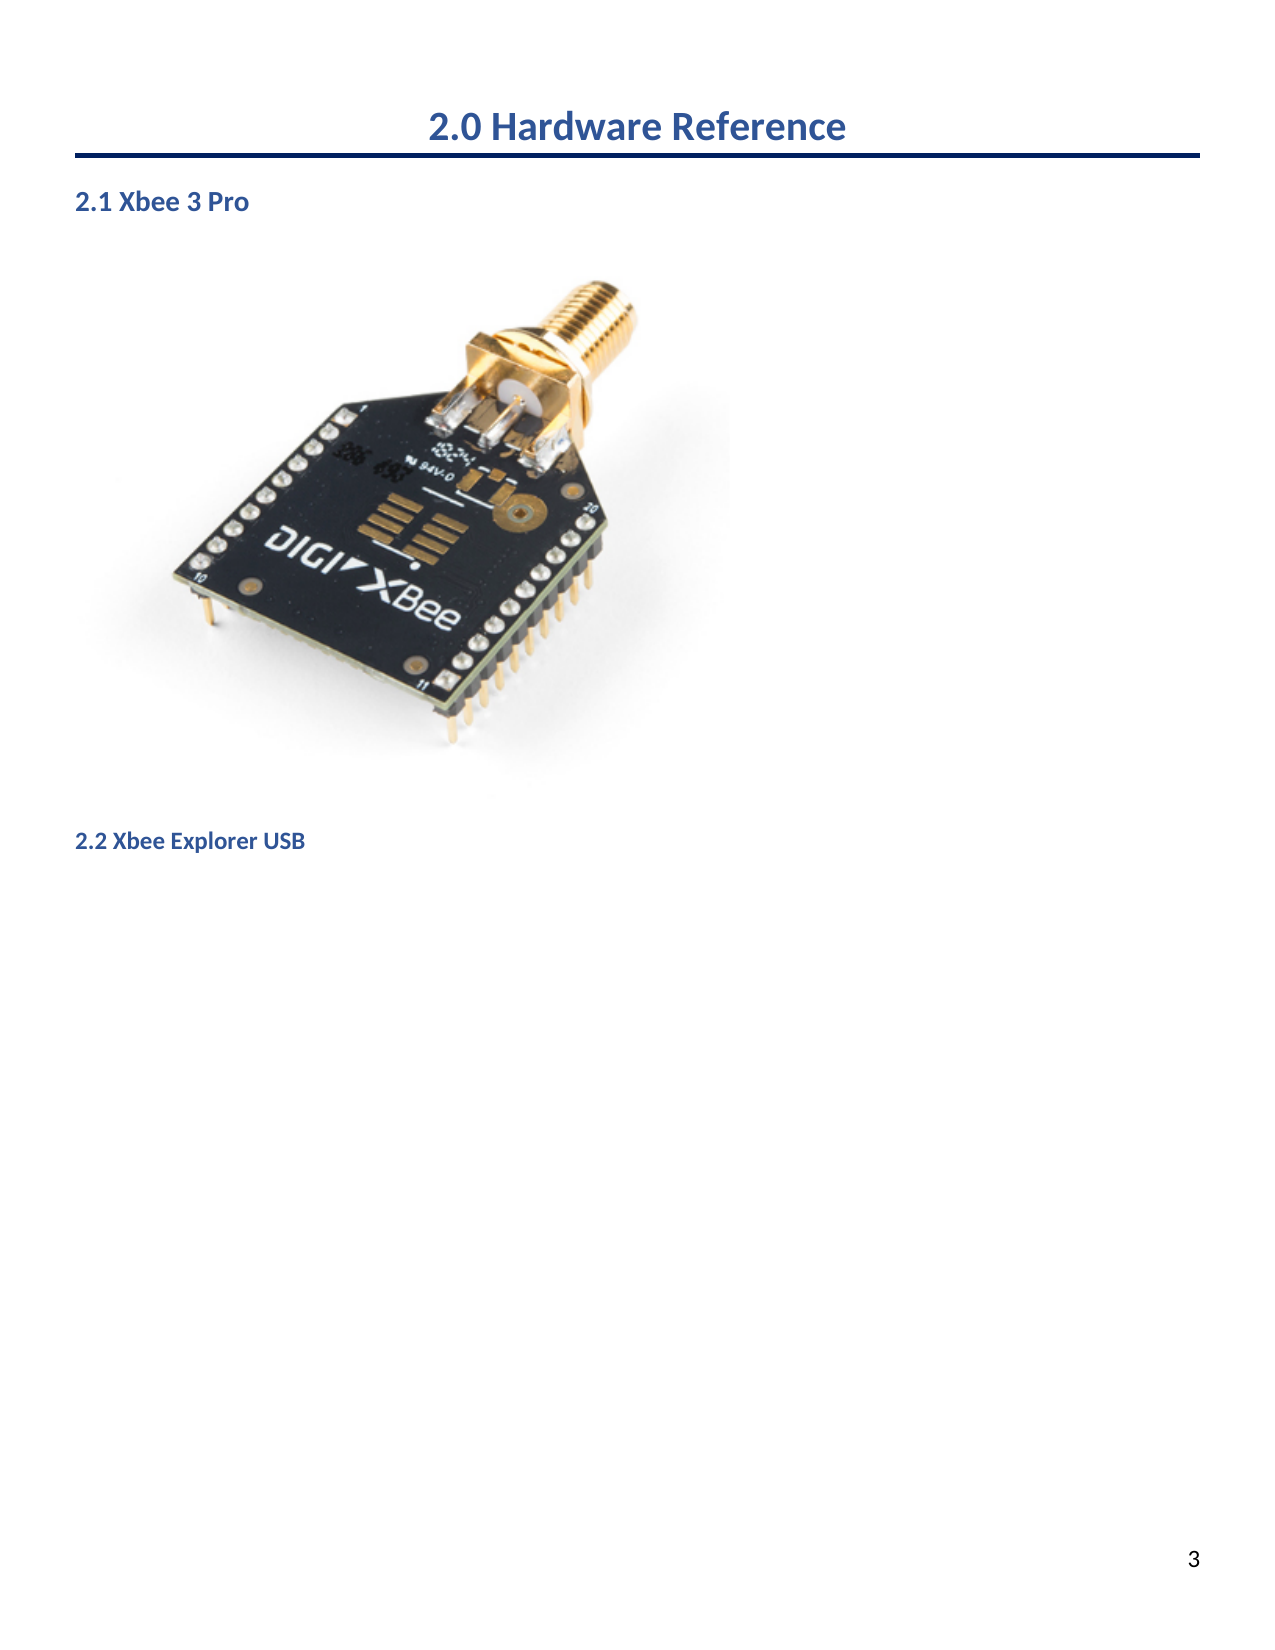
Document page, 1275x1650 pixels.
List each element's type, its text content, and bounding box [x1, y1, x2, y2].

subtitle 2.1 Xbee 3 Pro [75, 183, 1200, 218]
picture [75, 218, 730, 806]
text 2.2 Xbee Explorer USB [75, 825, 1200, 855]
subtitle 2.0 Hardware Reference [75, 100, 1200, 153]
